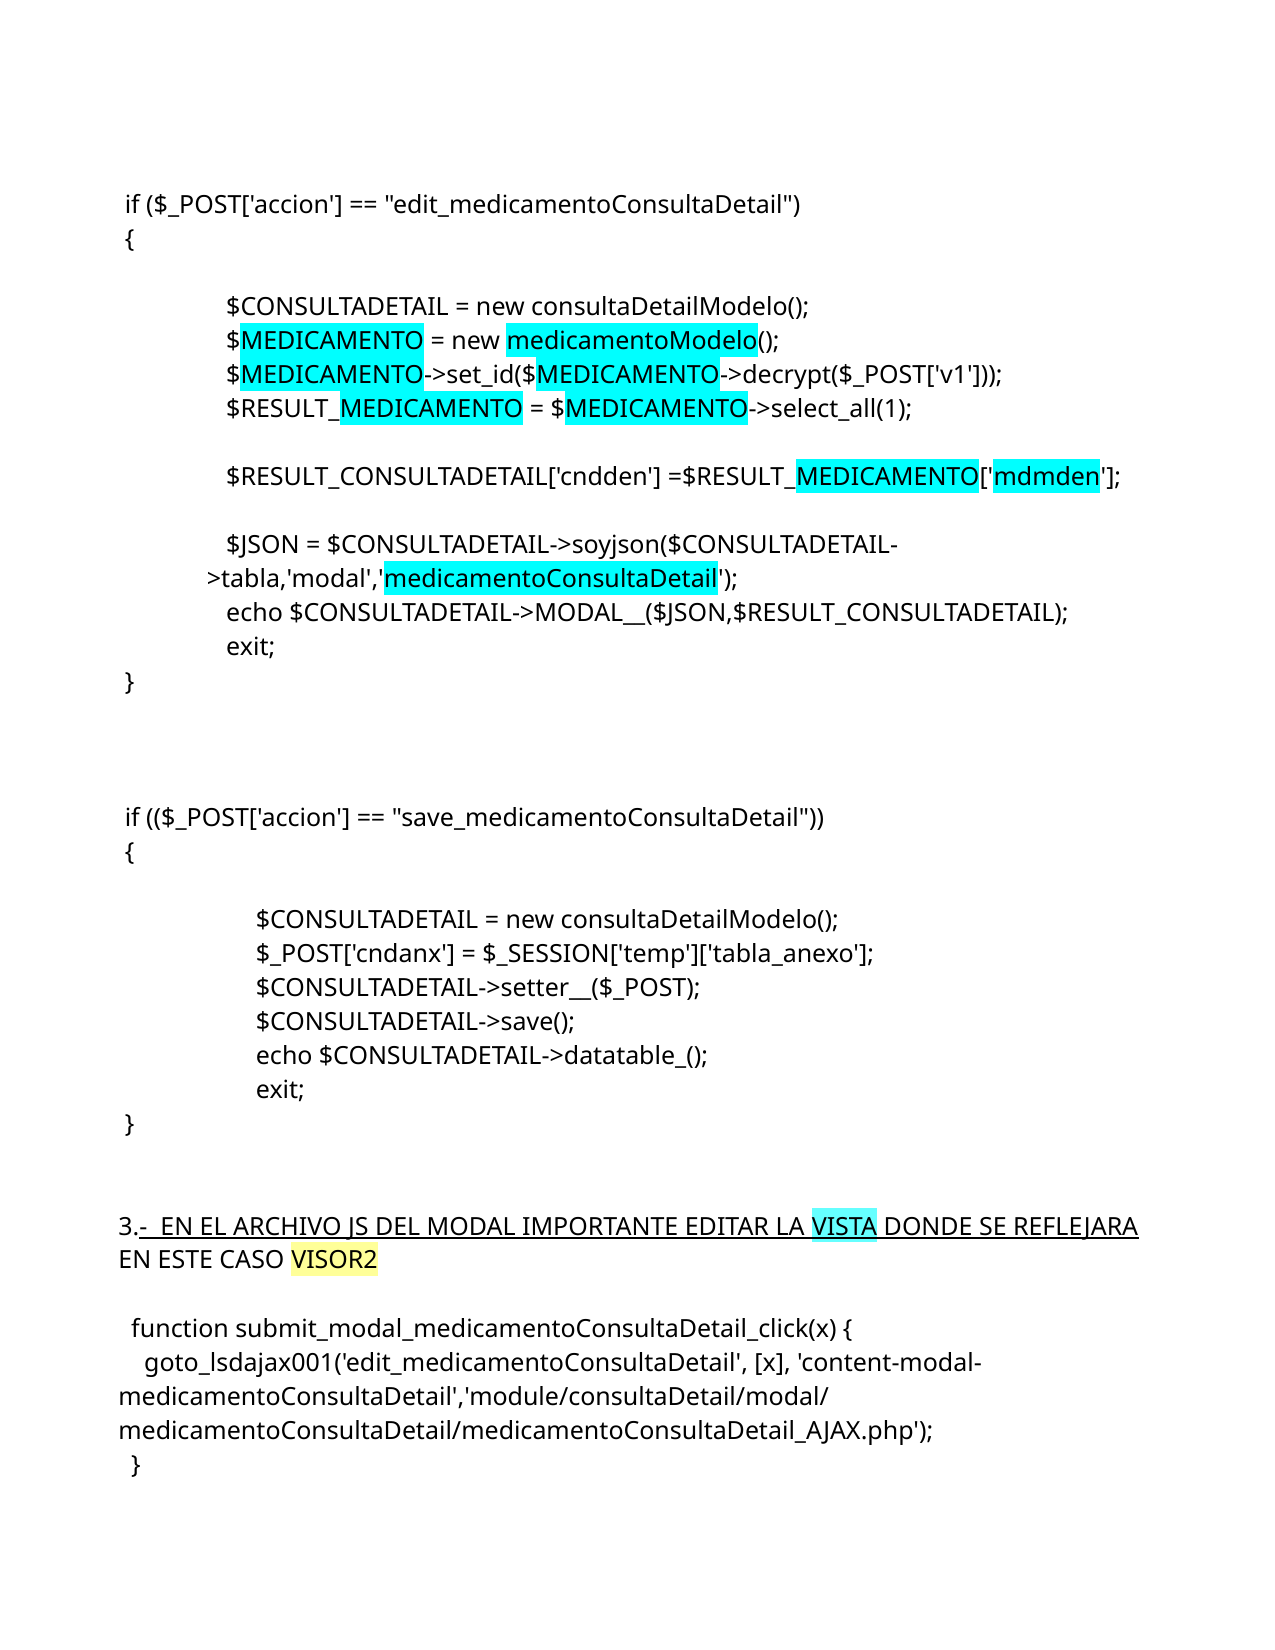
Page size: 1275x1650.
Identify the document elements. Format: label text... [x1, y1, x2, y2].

text function submit_modal_medicamentoConsultaDetail_click(x) { [118, 1310, 1157, 1344]
text { [118, 833, 1157, 867]
text } [118, 1106, 1157, 1140]
text $JSON = $CONSULTADETAIL->soyjson($CONSULTADETAIL->tabla,'modal','medicamentoConsultaDetail'); [207, 527, 1157, 595]
text { [118, 220, 1157, 254]
text exit; [236, 1072, 1157, 1106]
text $MEDICAMENTO = new medicamentoModelo(); [207, 322, 1157, 357]
text } [118, 1447, 1157, 1481]
text echo $CONSULTADETAIL->MODAL__($JSON,$RESULT_CONSULTADETAIL); [207, 595, 1157, 629]
text $CONSULTADETAIL->setter__($_POST); [236, 970, 1157, 1004]
text exit; [207, 629, 1157, 663]
text goto_lsdajax001('edit_medicamentoConsultaDetail', [x], 'content-modal-medicamentoConsultaDetail','module/consultaDetail/modal/medicamentoConsultaDetail/medicamentoConsultaDetail_AJAX.php'); [118, 1344, 1157, 1447]
text } [118, 663, 1157, 697]
text $_POST['cndanx'] = $_SESSION['temp']['tabla_anexo']; [236, 936, 1157, 970]
text if ($_POST['accion'] == "edit_medicamentoConsultaDetail") [118, 186, 1157, 220]
text $RESULT_MEDICAMENTO = $MEDICAMENTO->select_all(1); [207, 391, 1157, 425]
text 3.- EN EL ARCHIVO JS DEL MODAL IMPORTANTE EDITAR LA VISTA DONDE SE REFLEJARA EN ESTE CASO VISOR2 [118, 1208, 1157, 1276]
text echo $CONSULTADETAIL->datatable_(); [236, 1038, 1157, 1072]
text if (($_POST['accion'] == "save_medicamentoConsultaDetail")) [118, 799, 1157, 833]
text $CONSULTADETAIL = new consultaDetailModelo(); [207, 288, 1157, 322]
text $RESULT_CONSULTADETAIL['cndden'] =$RESULT_MEDICAMENTO['mdmden']; [207, 459, 1157, 493]
text $CONSULTADETAIL = new consultaDetailModelo(); [236, 902, 1157, 936]
text $MEDICAMENTO->set_id($MEDICAMENTO->decrypt($_POST['v1'])); [207, 357, 1157, 391]
text $CONSULTADETAIL->save(); [236, 1004, 1157, 1038]
